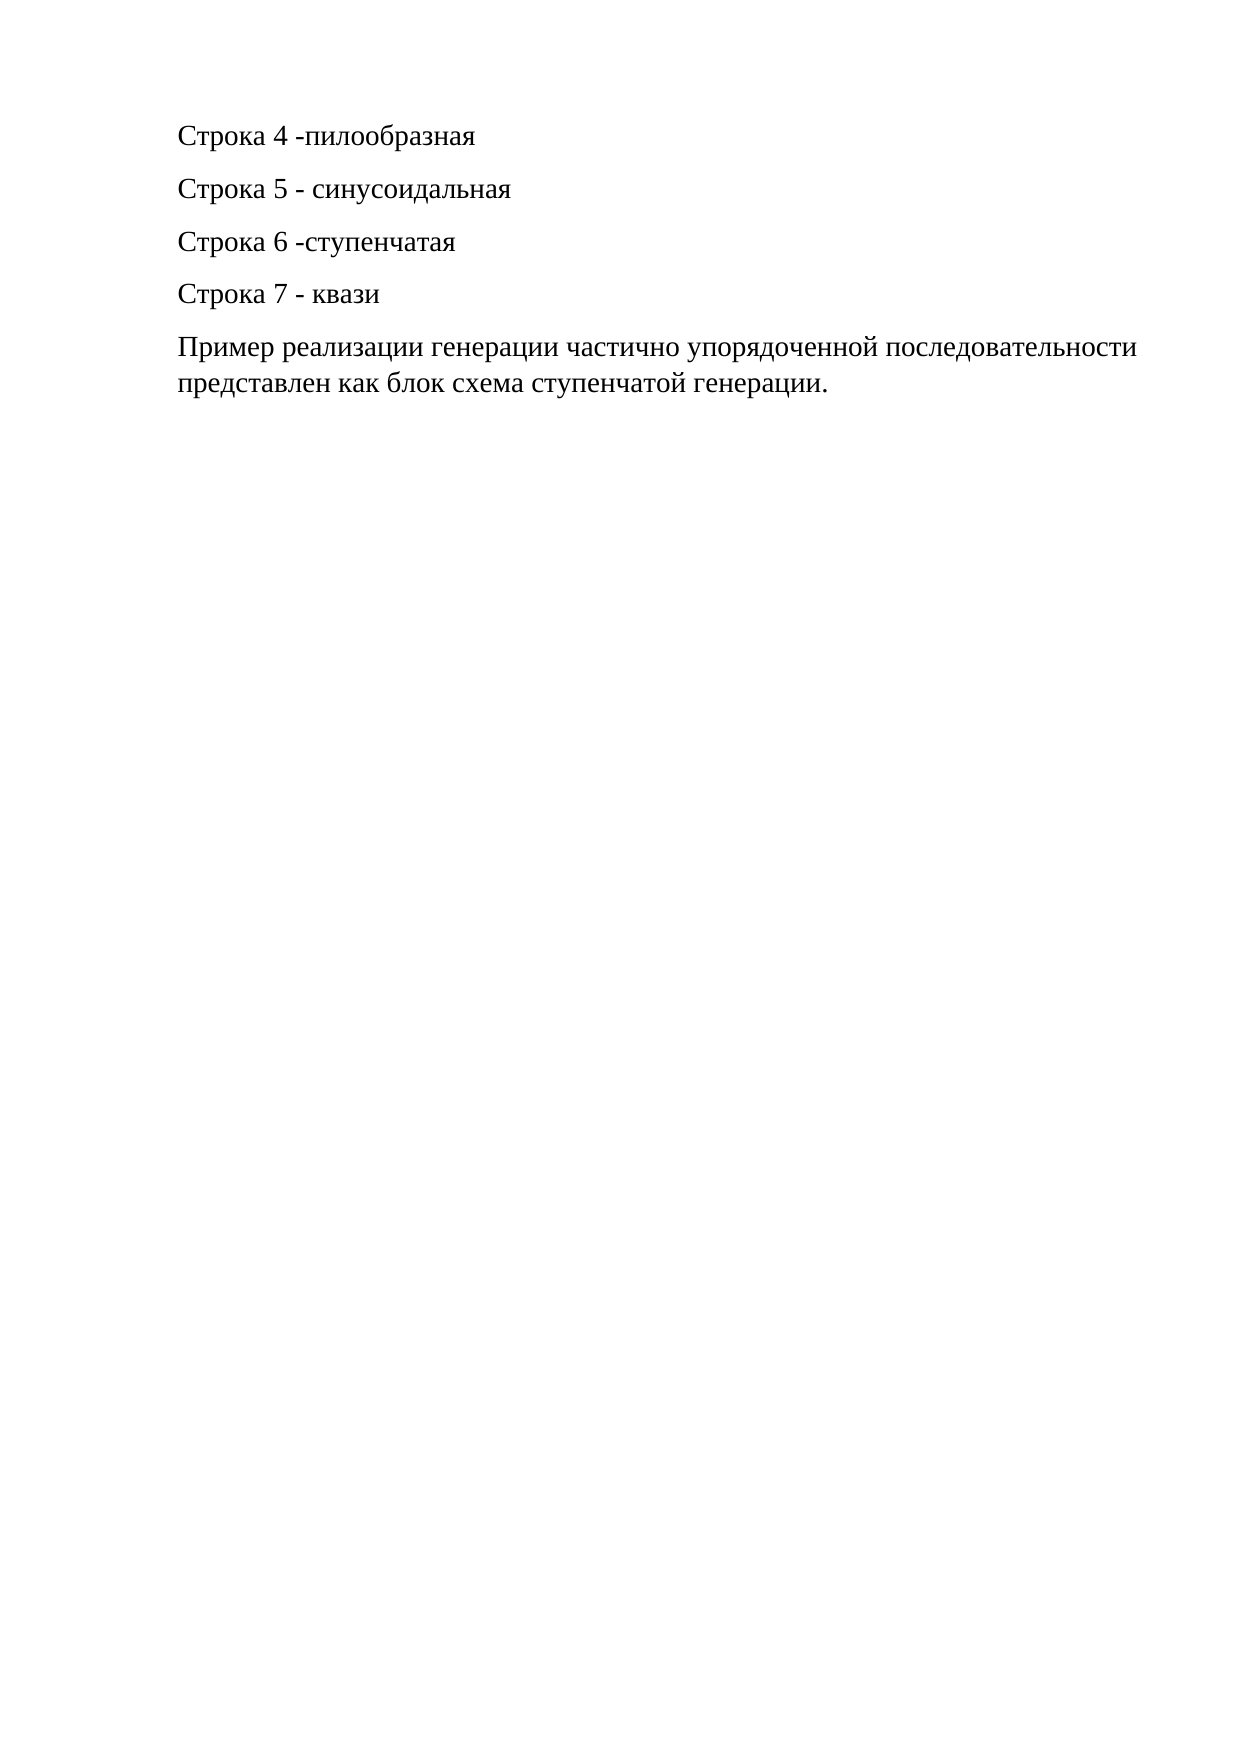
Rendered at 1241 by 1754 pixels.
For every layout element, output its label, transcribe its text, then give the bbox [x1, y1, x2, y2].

text Строка 4 -пилообразная [177, 118, 1152, 152]
text Строка 7 - квази [177, 277, 1152, 310]
text Строка 5 - синусоидальная [177, 171, 1152, 204]
text Строка 6 -ступенчатая [177, 224, 1152, 257]
text Пример реализации генерации частично упорядоченной последовательности представлен как блок схема ступенчатой генерации. [177, 329, 1152, 399]
